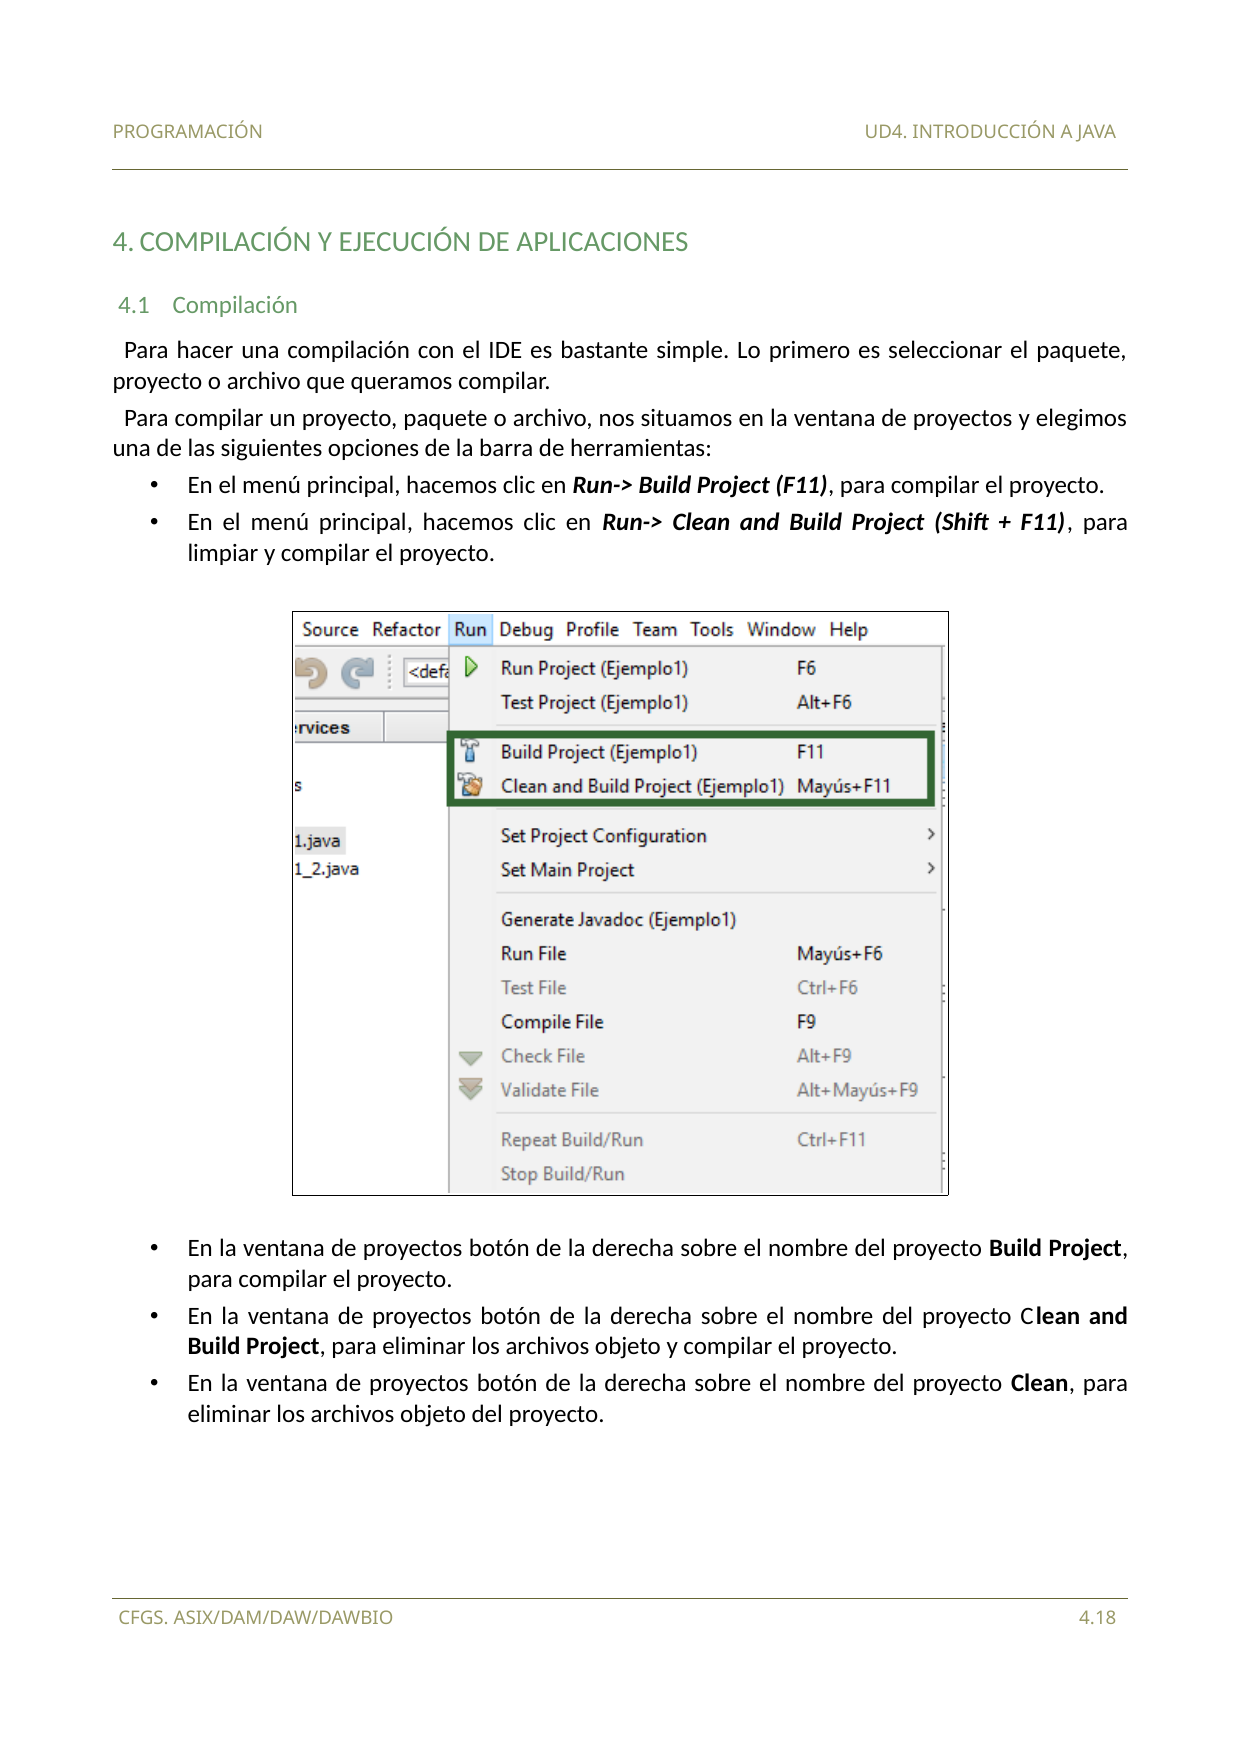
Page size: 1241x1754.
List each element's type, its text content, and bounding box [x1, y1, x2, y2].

text Para compilar un proyecto, paquete o archivo, nos situamos en la ventana de proyectos y elegimos una de las siguientes opciones de la barra de herramientas: [112, 402, 1128, 463]
list En la ventana de proyectos botón de la derecha sobre el nombre del proyecto Clean and Build Project, para eliminar los archivos objeto y compilar el proyecto. [150, 1300, 1128, 1361]
list En la ventana de proyectos botón de la derecha sobre el nombre del proyecto Build Project, para compilar el proyecto. [150, 1232, 1128, 1293]
picture [295, 614, 946, 1193]
subtitle Compilación y ejecución de aplicaciones [112, 223, 1128, 259]
subtitle Compilación [112, 289, 1128, 320]
list En el menú principal, hacemos clic en Run-> Clean and Build Project (Shift + F11), para limpiar y compilar el proyecto. [150, 507, 1128, 568]
list En el menú principal, hacemos clic en Run-> Build Project (F11), para compilar el proyecto. [150, 469, 1128, 500]
list En la ventana de proyectos botón de la derecha sobre el nombre del proyecto Clean, para eliminar los archivos objeto del proyecto. [150, 1367, 1128, 1428]
text Para hacer una compilación con el IDE es bastante simple. Lo primero es seleccionar el paquete, proyecto o archivo que queramos compilar. [112, 334, 1128, 396]
